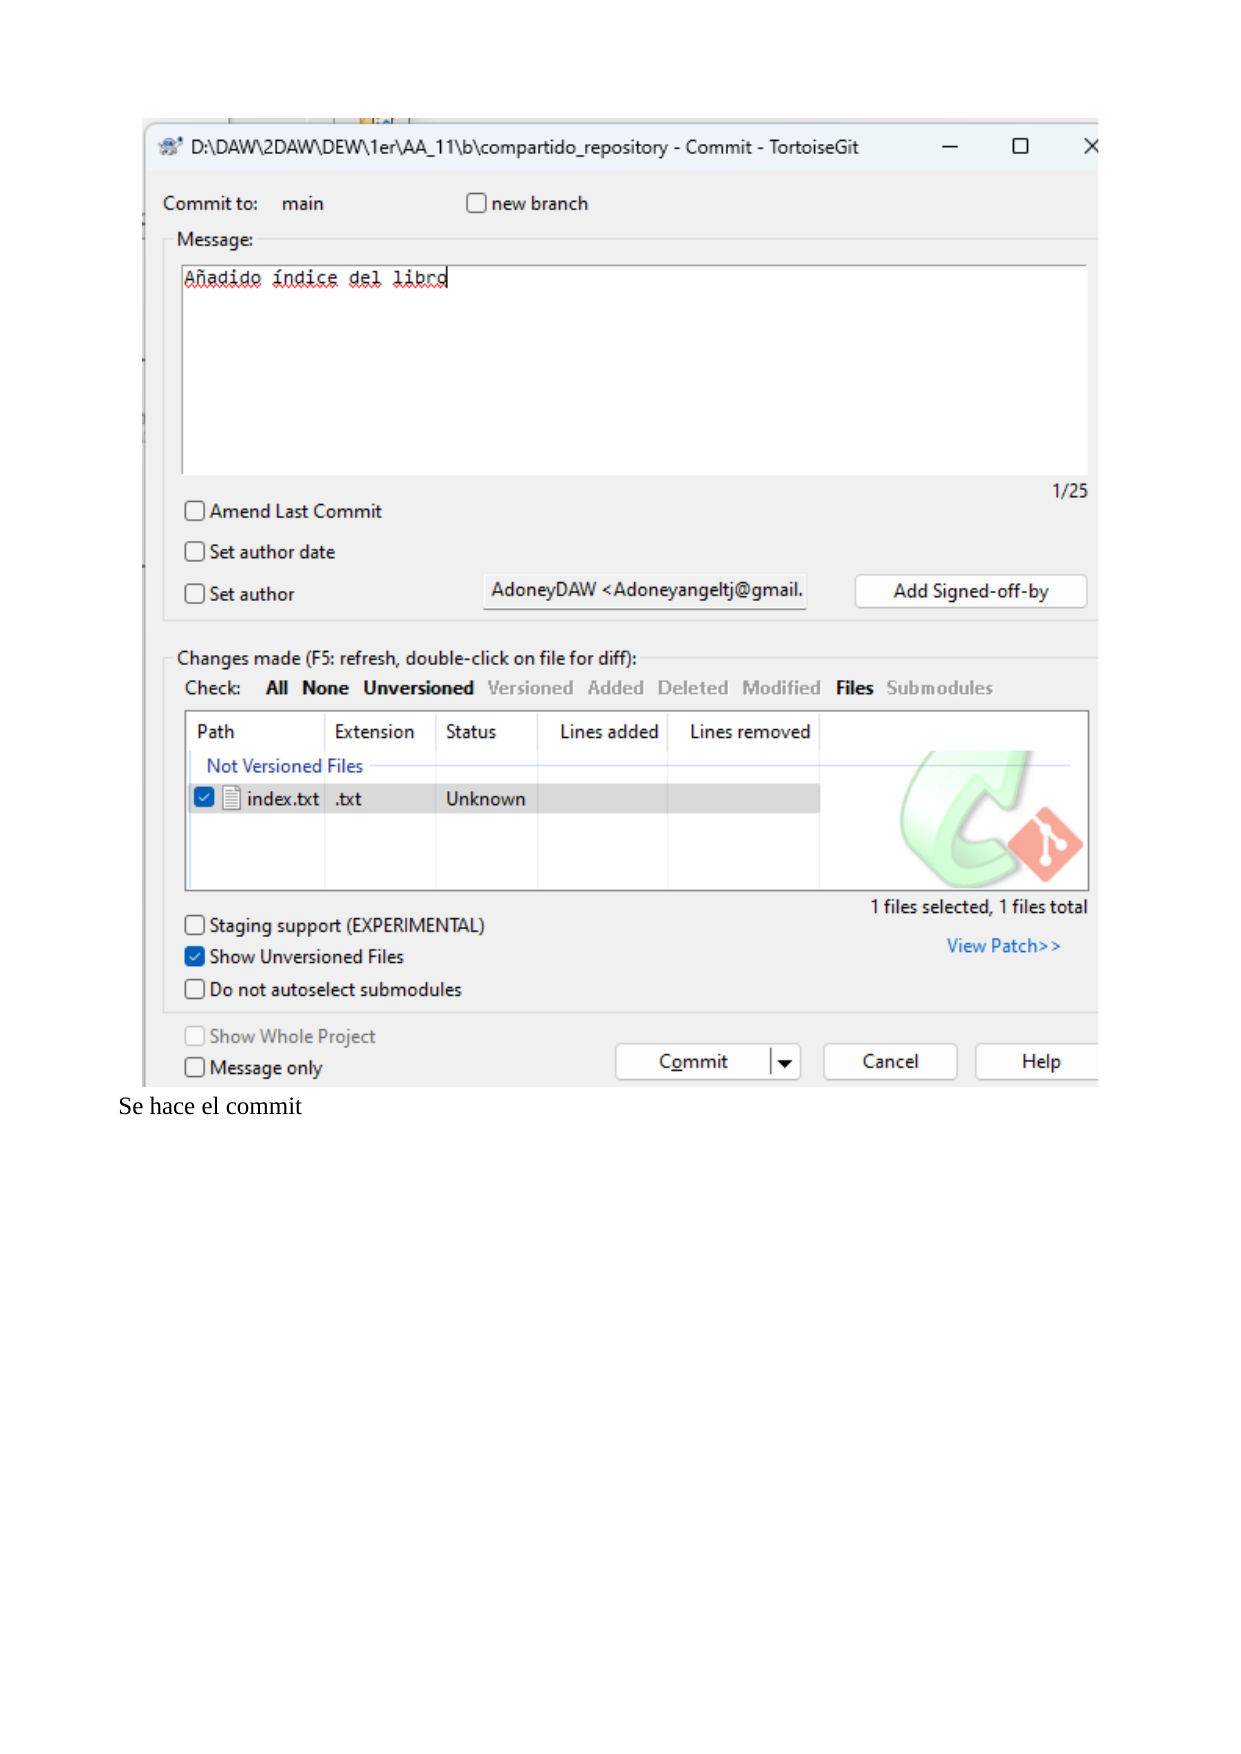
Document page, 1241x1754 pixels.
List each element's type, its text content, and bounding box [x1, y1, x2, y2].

picture [142, 118, 1099, 1087]
text Se hace el commit [118, 118, 1122, 1120]
